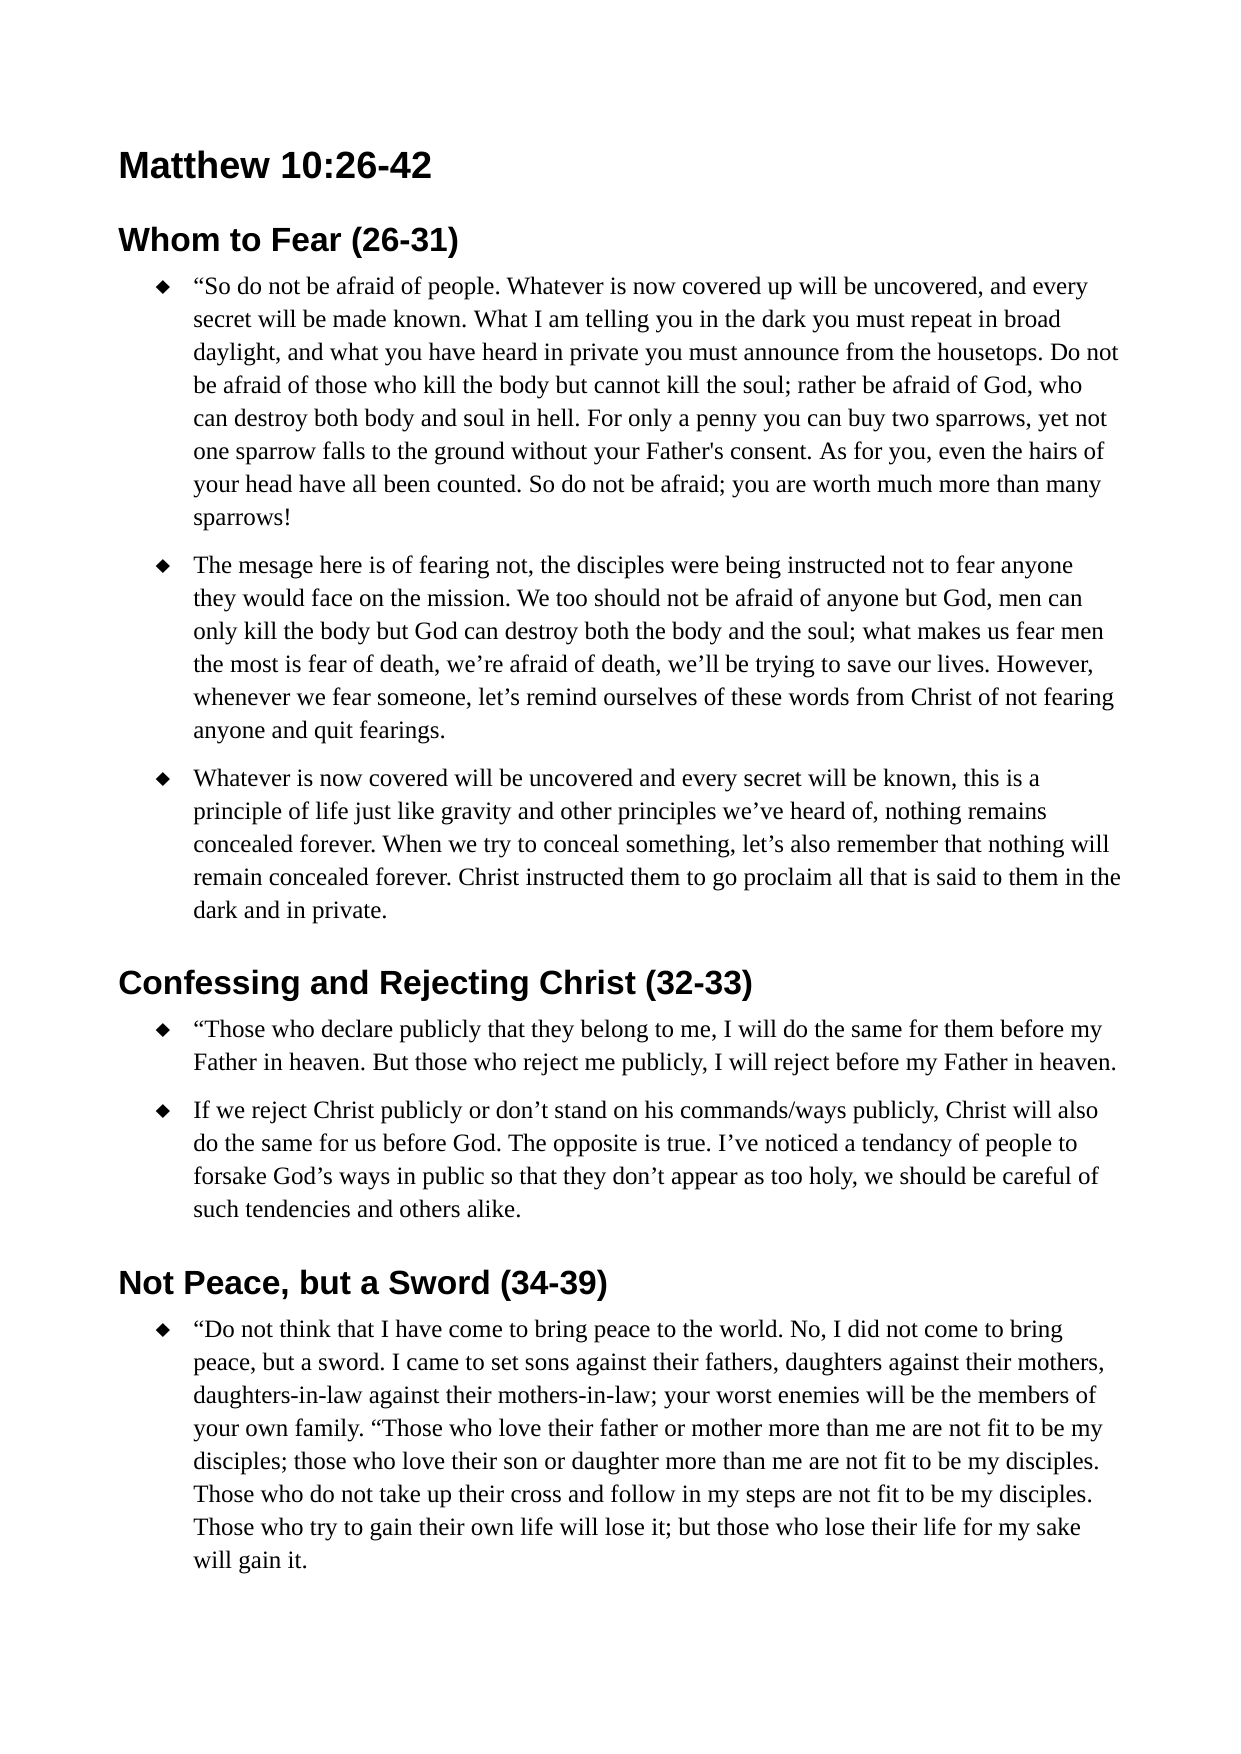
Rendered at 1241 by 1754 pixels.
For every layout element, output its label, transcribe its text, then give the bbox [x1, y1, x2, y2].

subtitle Confessing and Rejecting Christ (32-33) [118, 963, 1122, 1002]
subtitle Matthew 10:26-42 [118, 143, 1122, 187]
subtitle Not Peace, but a Sword (34-39) [118, 1262, 1122, 1301]
list “Those who declare publicly that they belong to me, I will do the same for them before my Father in heaven. But those who reject me publicly, I will reject before my Father in heaven. [156, 1014, 1122, 1076]
list “So do not be afraid of people. Whatever is now covered up will be uncovered, and every secret will be made known. What I am telling you in the dark you must repeat in broad daylight, and what you have heard in private you must announce from the housetops. Do not be afraid of those who kill the body but cannot kill the soul; rather be afraid of God, who can destroy both body and soul in hell. For only a penny you can buy two sparrows, yet not one sparrow falls to the ground without your Father's consent. As for you, even the hairs of your head have all been counted. So do not be afraid; you are worth much more than many sparrows! [156, 271, 1122, 531]
list “Do not think that I have come to bring peace to the world. No, I did not come to bring peace, but a sword. I came to set sons against their fathers, daughters against their mothers, daughters-in-law against their mothers-in-law; your worst enemies will be the members of your own family. “Those who love their father or mother more than me are not fit to be my disciples; those who love their son or daughter more than me are not fit to be my disciples. Those who do not take up their cross and follow in my steps are not fit to be my disciples. Those who try to gain their own life will lose it; but those who lose their life for my sake will gain it. [156, 1314, 1122, 1573]
list The mesage here is of fearing not, the disciples were being instructed not to fear anyone they would face on the mission. We too should not be afraid of anyone but God, men can only kill the body but God can destroy both the body and the soul; what makes us fear men the most is fear of death, we’re afraid of death, we’ll be trying to save our lives. However, whenever we fear someone, let’s remind ourselves of these words from Christ of not fearing anyone and quit fearings. [156, 550, 1122, 744]
subtitle Whom to Fear (26-31) [118, 220, 1122, 259]
list Whatever is now covered will be uncovered and every secret will be known, this is a principle of life just like gravity and other principles we’ve heard of, nothing remains concealed forever. When we try to conceal something, let’s also remember that nothing will remain concealed forever. Christ instructed them to go proclaim all that is said to them in the dark and in private. [156, 763, 1122, 923]
list If we reject Christ publicly or don’t stand on his commands/ways publicly, Christ will also do the same for us before God. The opposite is true. I’ve noticed a tendancy of people to forsake God’s ways in public so that they don’t appear as too holy, we should be careful of such tendencies and others alike. [156, 1095, 1122, 1223]
